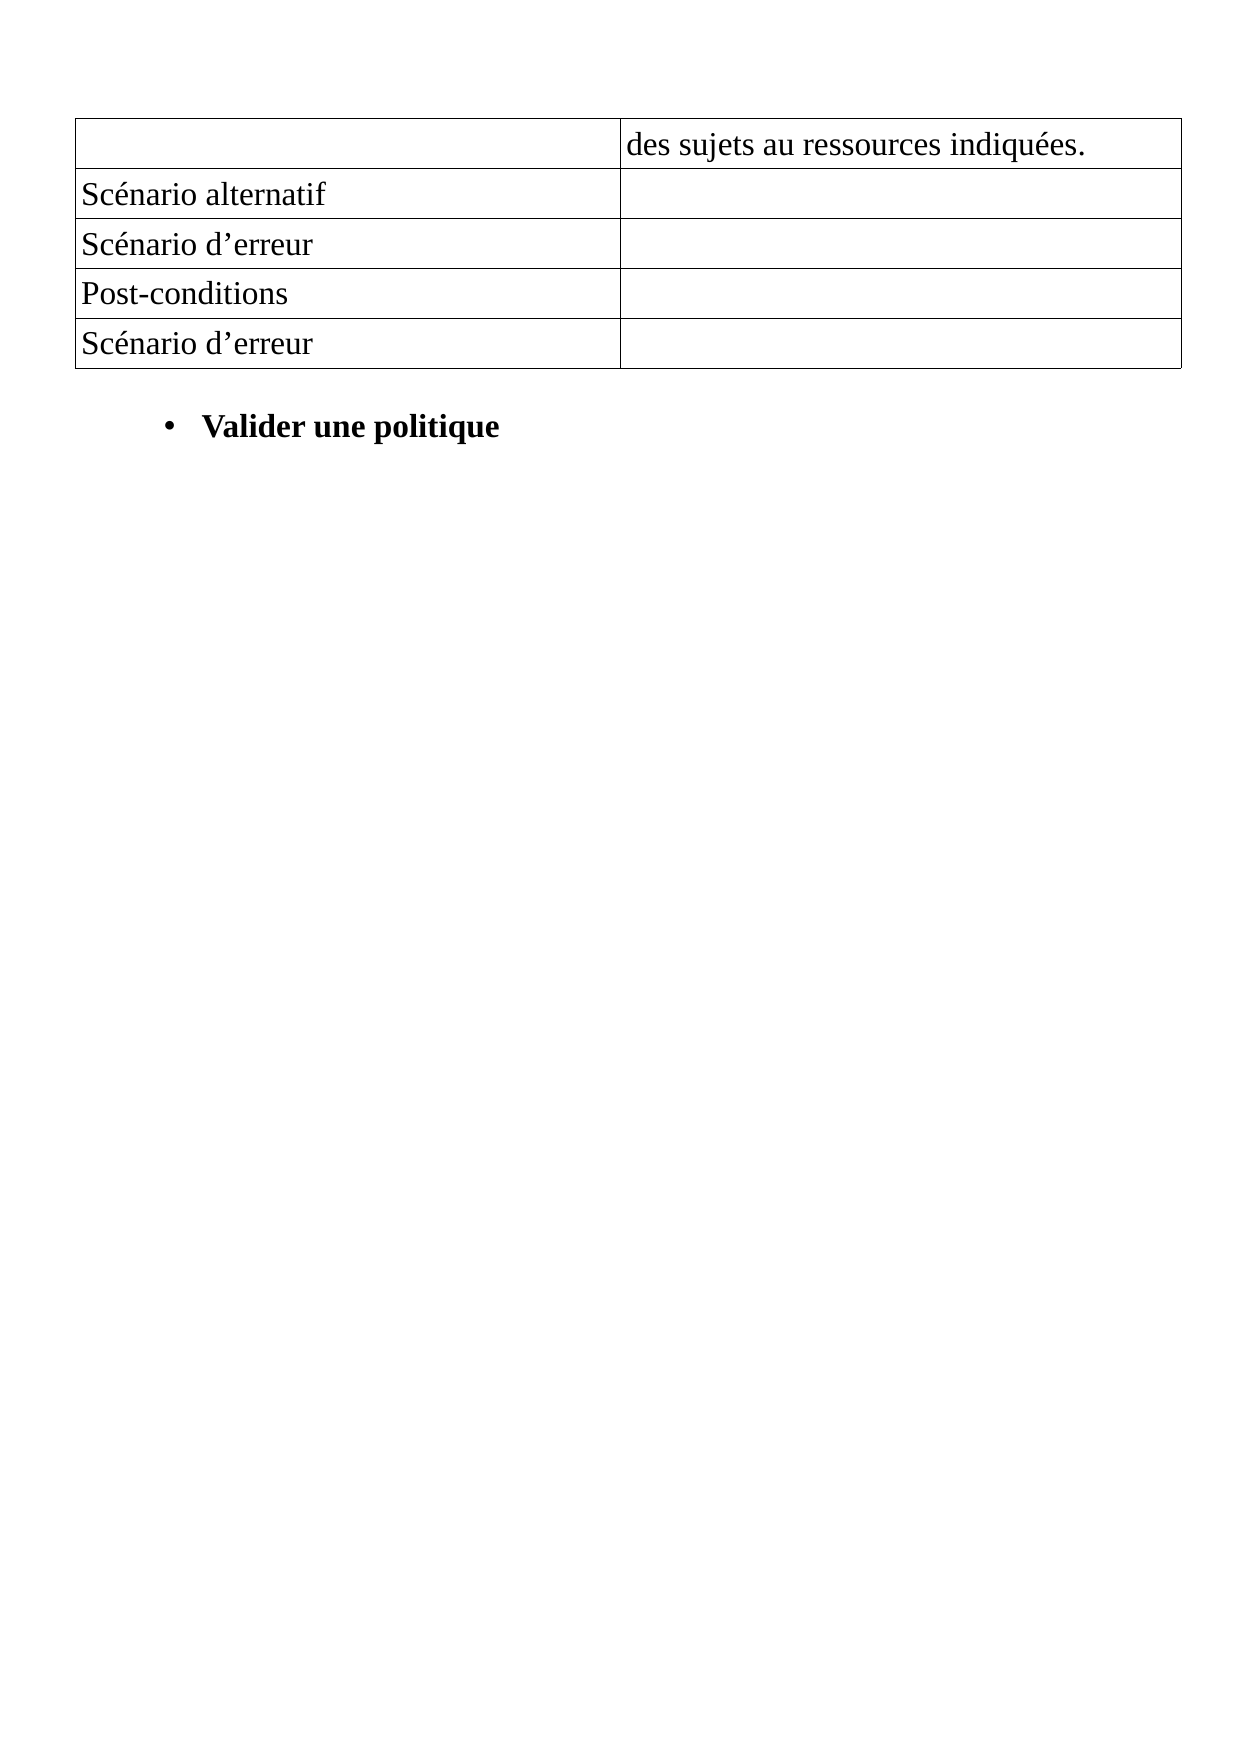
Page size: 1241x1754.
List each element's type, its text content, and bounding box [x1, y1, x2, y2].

table_cell Scénario d’erreur [76, 319, 620, 368]
table_cell Scénario alternatif [76, 169, 620, 218]
table_cell [76, 119, 620, 168]
table_cell [621, 319, 1181, 368]
table_cell Scénario d’erreur [76, 219, 620, 268]
table_cell [621, 169, 1181, 218]
table_cell [621, 219, 1181, 268]
list Valider une politique [164, 406, 1122, 444]
table_cell des sujets au ressources indiquées. [621, 119, 1181, 168]
table_cell [621, 269, 1181, 318]
table_cell Post-conditions [76, 269, 620, 318]
